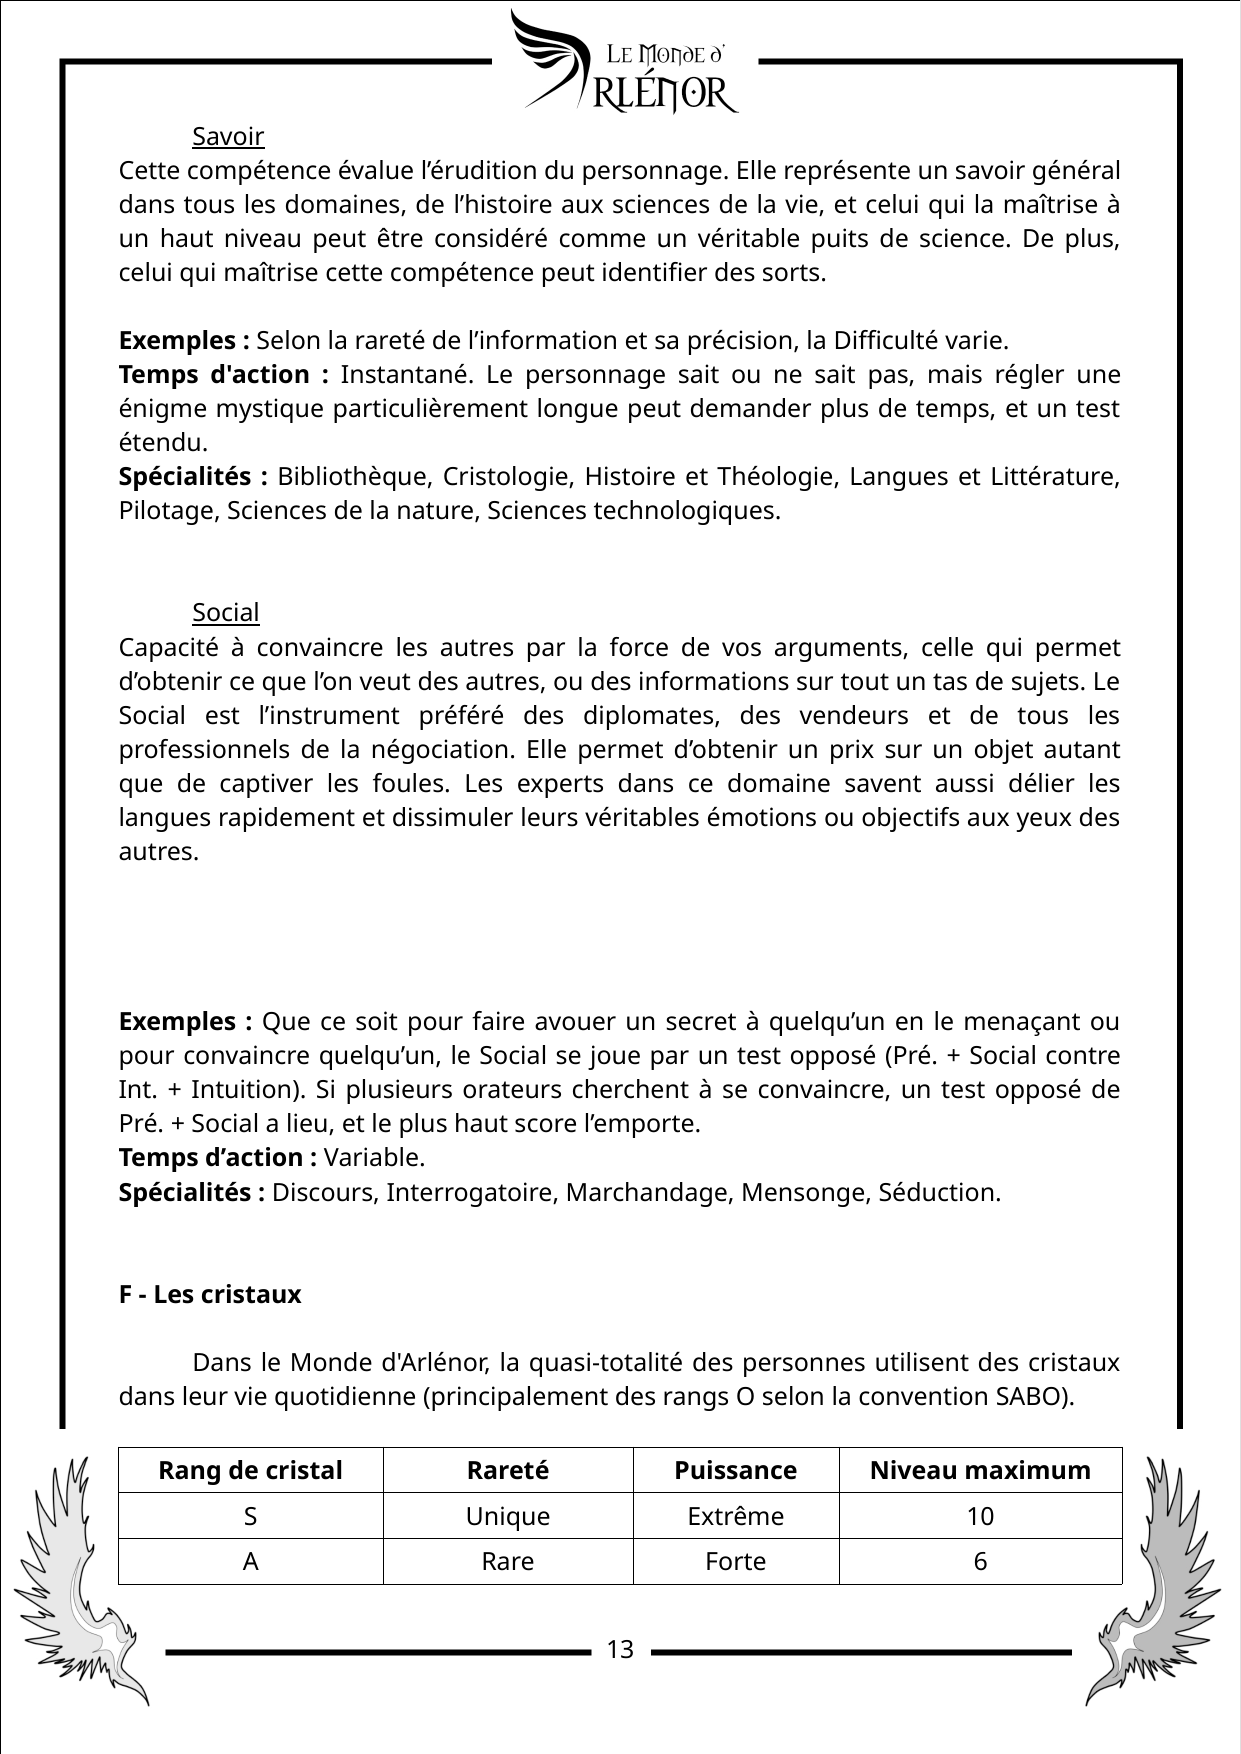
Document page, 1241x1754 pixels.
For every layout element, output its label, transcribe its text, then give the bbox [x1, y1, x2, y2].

text Social [118, 595, 1122, 629]
table_header Rang de cristal [119, 1448, 383, 1492]
text Exemples : Que ce soit pour faire avouer un secret à quelqu’un en le menaçant ou pour convaincre quelqu’un, le Social se joue par un test opposé (Pré. + Social contre Int. + Intuition). Si plusieurs orateurs cherchent à se convaincre, un test opposé de Pré. + Social a lieu, et le plus haut score l’emporte. [118, 1004, 1122, 1140]
table_cell A [119, 1539, 383, 1583]
picture [1, 1, 1240, 1754]
text F - Les cristaux [118, 1276, 1122, 1310]
text Spécialités : Discours, Interrogatoire, Marchandage, Mensonge, Séduction. [118, 1174, 1122, 1208]
text Capacité à convaincre les autres par la force de vos arguments, celle qui permet d’obtenir ce que l’on veut des autres, ou des informations sur tout un tas de sujets. Le Social est l’instrument préféré des diplomates, des vendeurs et de tous les professionnels de la négociation. Elle permet d’obtenir un prix sur un objet autant que de captiver les foules. Les experts dans ce domaine savent aussi délier les langues rapidement et dissimuler leurs véritables émotions ou objectifs aux yeux des autres. [118, 629, 1122, 868]
text Exemples : Selon la rareté de l’information et sa précision, la Difficulté varie. [118, 323, 1122, 357]
text Temps d'action : Instantané. Le personnage sait ou ne sait pas, mais régler une énigme mystique particulièrement longue peut demander plus de temps, et un test étendu. [118, 357, 1122, 459]
table_cell 10 [840, 1493, 1122, 1538]
table_cell Extrême [634, 1493, 839, 1538]
table_header Puissance [634, 1448, 839, 1492]
table_cell Forte [634, 1539, 839, 1583]
text Cette compétence évalue l’érudition du personnage. Elle représente un savoir général dans tous les domaines, de l’histoire aux sciences de la vie, et celui qui la maîtrise à un haut niveau peut être considéré comme un véritable puits de science. De plus, celui qui maîtrise cette compétence peut identifier des sorts. [118, 152, 1122, 288]
table_cell 6 [840, 1539, 1122, 1583]
text Dans le Monde d'Arlénor, la quasi-totalité des personnes utilisent des cristaux dans leur vie quotidienne (principalement des rangs O selon la convention SABO). [118, 1344, 1122, 1413]
table_cell S [119, 1493, 383, 1538]
table_header Niveau maximum [840, 1448, 1122, 1492]
table_cell Rare [384, 1539, 633, 1583]
text Savoir [118, 118, 1122, 152]
table_header Rareté [384, 1448, 633, 1492]
text Temps d’action : Variable. [118, 1140, 1122, 1174]
text Spécialités : Bibliothèque, Cristologie, Histoire et Théologie, Langues et Littérature, Pilotage, Sciences de la nature, Sciences technologiques. [118, 459, 1122, 527]
table_cell Unique [384, 1493, 633, 1538]
